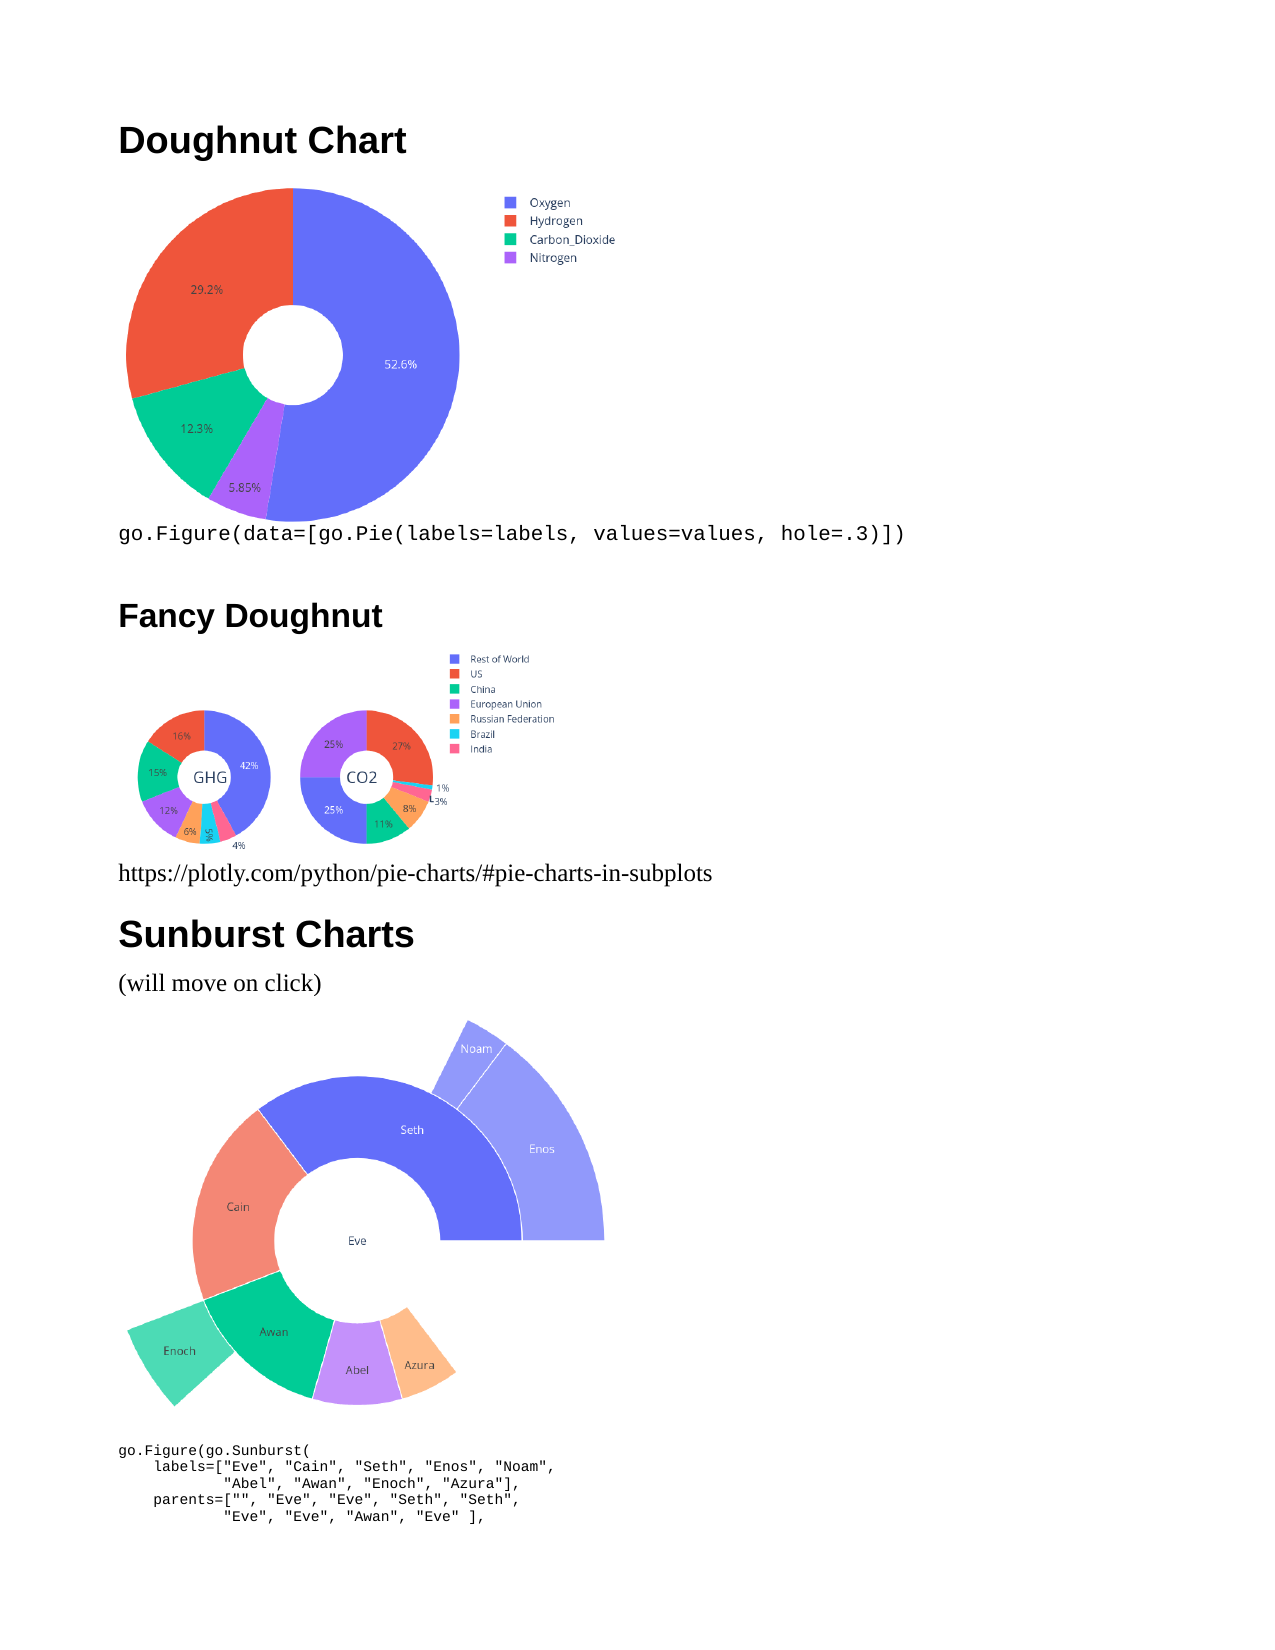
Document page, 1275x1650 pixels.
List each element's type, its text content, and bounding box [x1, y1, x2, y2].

picture [118, 647, 569, 858]
text go.Figure(data=[go.Pie(labels=labels, values=values, hole=.3)]) [118, 523, 1157, 547]
subtitle Doughnut Chart [118, 118, 1157, 162]
subtitle Fancy Doughnut [118, 596, 1157, 635]
text https://plotly.com/python/pie-charts/#pie-charts-in-subplots [118, 858, 1157, 886]
text go.Figure(go.Sunburst( [118, 1443, 1157, 1459]
subtitle Sunburst Charts [118, 911, 1157, 955]
text (will move on click) [118, 968, 1157, 996]
picture [118, 996, 627, 1443]
text parents=["", "Eve", "Eve", "Seth", "Seth", "Eve", "Eve", "Awan", "Eve" ], [118, 1492, 1157, 1526]
text labels=["Eve", "Cain", "Seth", "Enos", "Noam", "Abel", "Awan", "Enoch", "Azura"], [118, 1459, 1157, 1492]
picture [118, 174, 627, 524]
